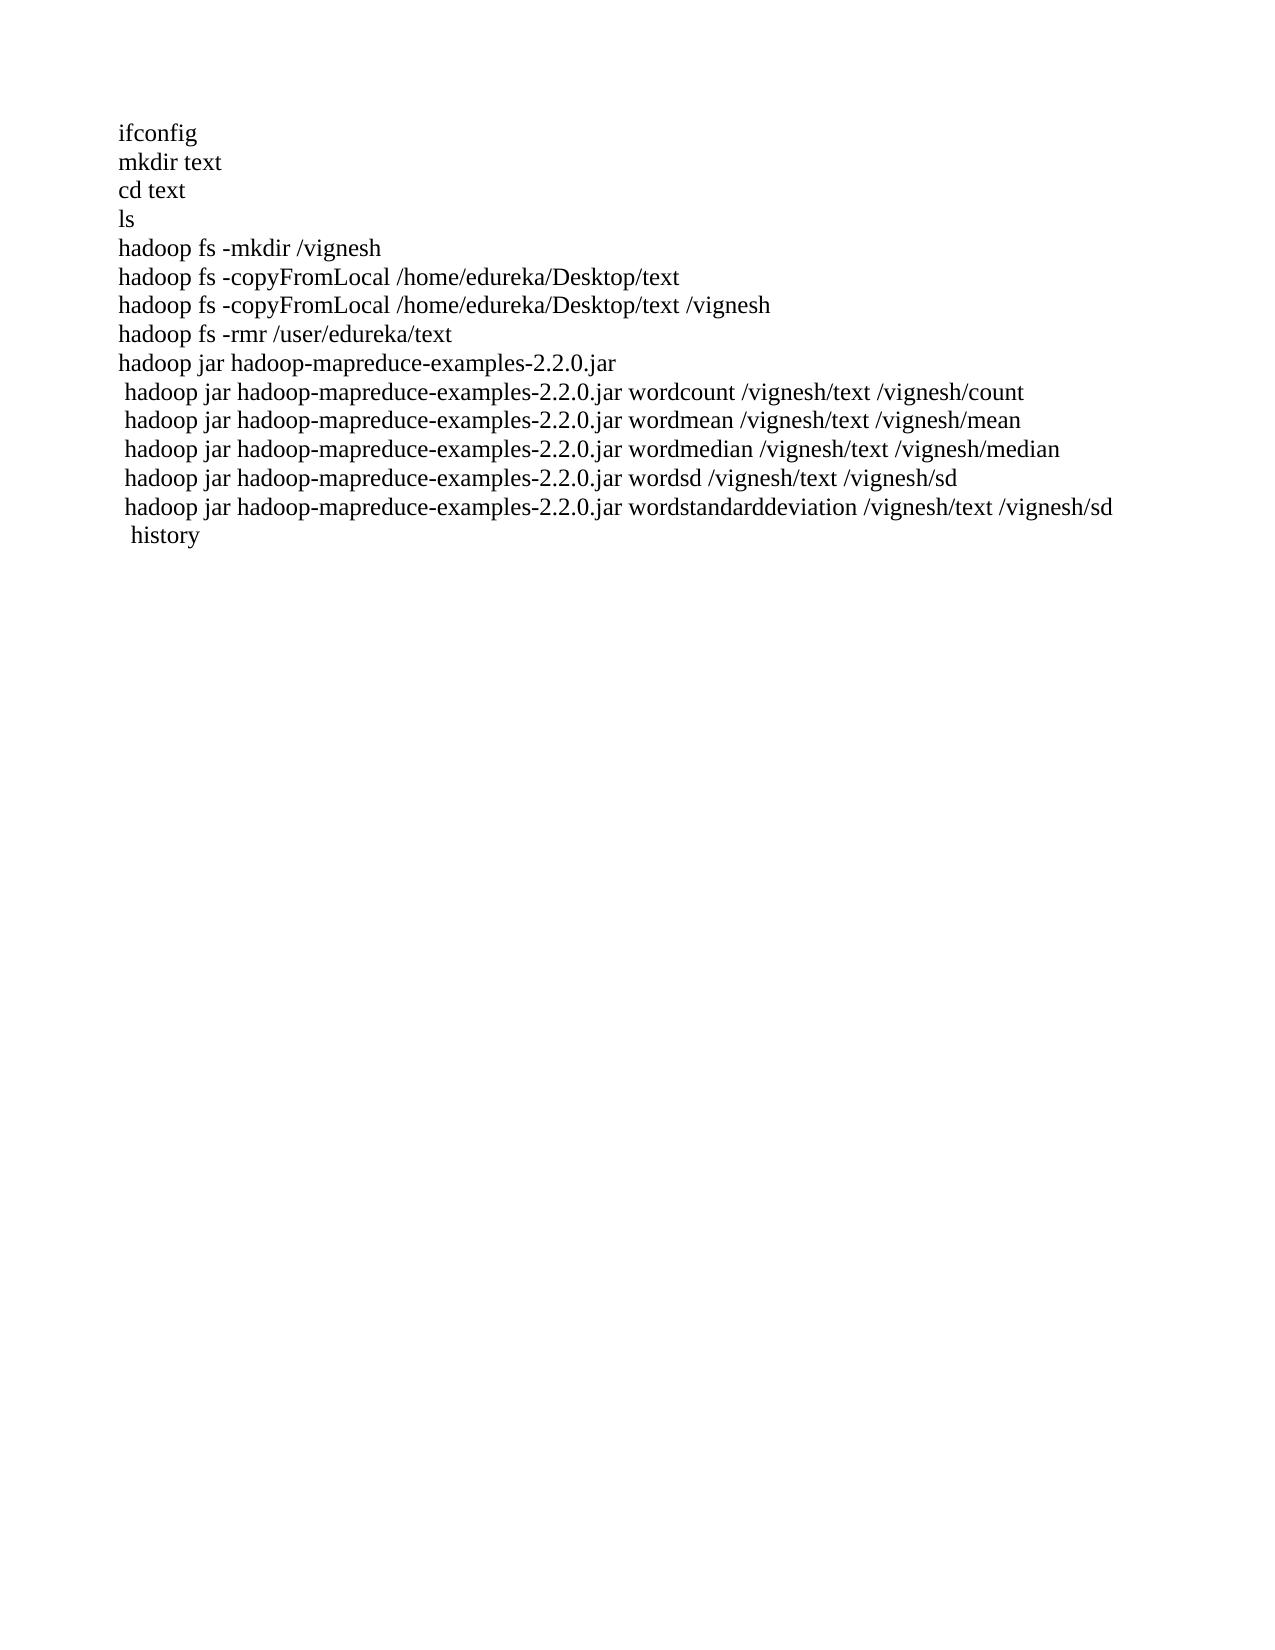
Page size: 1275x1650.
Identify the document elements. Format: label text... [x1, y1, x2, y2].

text hadoop fs -copyFromLocal /home/edureka/Desktop/text /vignesh [118, 291, 1157, 319]
text hadoop jar hadoop-mapreduce-examples-2.2.0.jar wordsd /vignesh/text /vignesh/sd [118, 463, 1157, 492]
text cd text [118, 176, 1157, 204]
text hadoop fs -rmr /user/edureka/text [118, 319, 1157, 348]
text hadoop jar hadoop-mapreduce-examples-2.2.0.jar [118, 348, 1157, 377]
text hadoop jar hadoop-mapreduce-examples-2.2.0.jar wordmedian /vignesh/text /vignesh/median [118, 434, 1157, 463]
text hadoop jar hadoop-mapreduce-examples-2.2.0.jar wordstandarddeviation /vignesh/text /vignesh/sd [118, 492, 1157, 521]
text ifconfig [118, 118, 1157, 147]
text hadoop jar hadoop-mapreduce-examples-2.2.0.jar wordmean /vignesh/text /vignesh/mean [118, 406, 1157, 434]
text mkdir text [118, 147, 1157, 176]
text ls [118, 204, 1157, 233]
text history [118, 521, 1157, 549]
text hadoop jar hadoop-mapreduce-examples-2.2.0.jar wordcount /vignesh/text /vignesh/count [118, 377, 1157, 406]
text hadoop fs -mkdir /vignesh [118, 233, 1157, 262]
text hadoop fs -copyFromLocal /home/edureka/Desktop/text [118, 262, 1157, 291]
